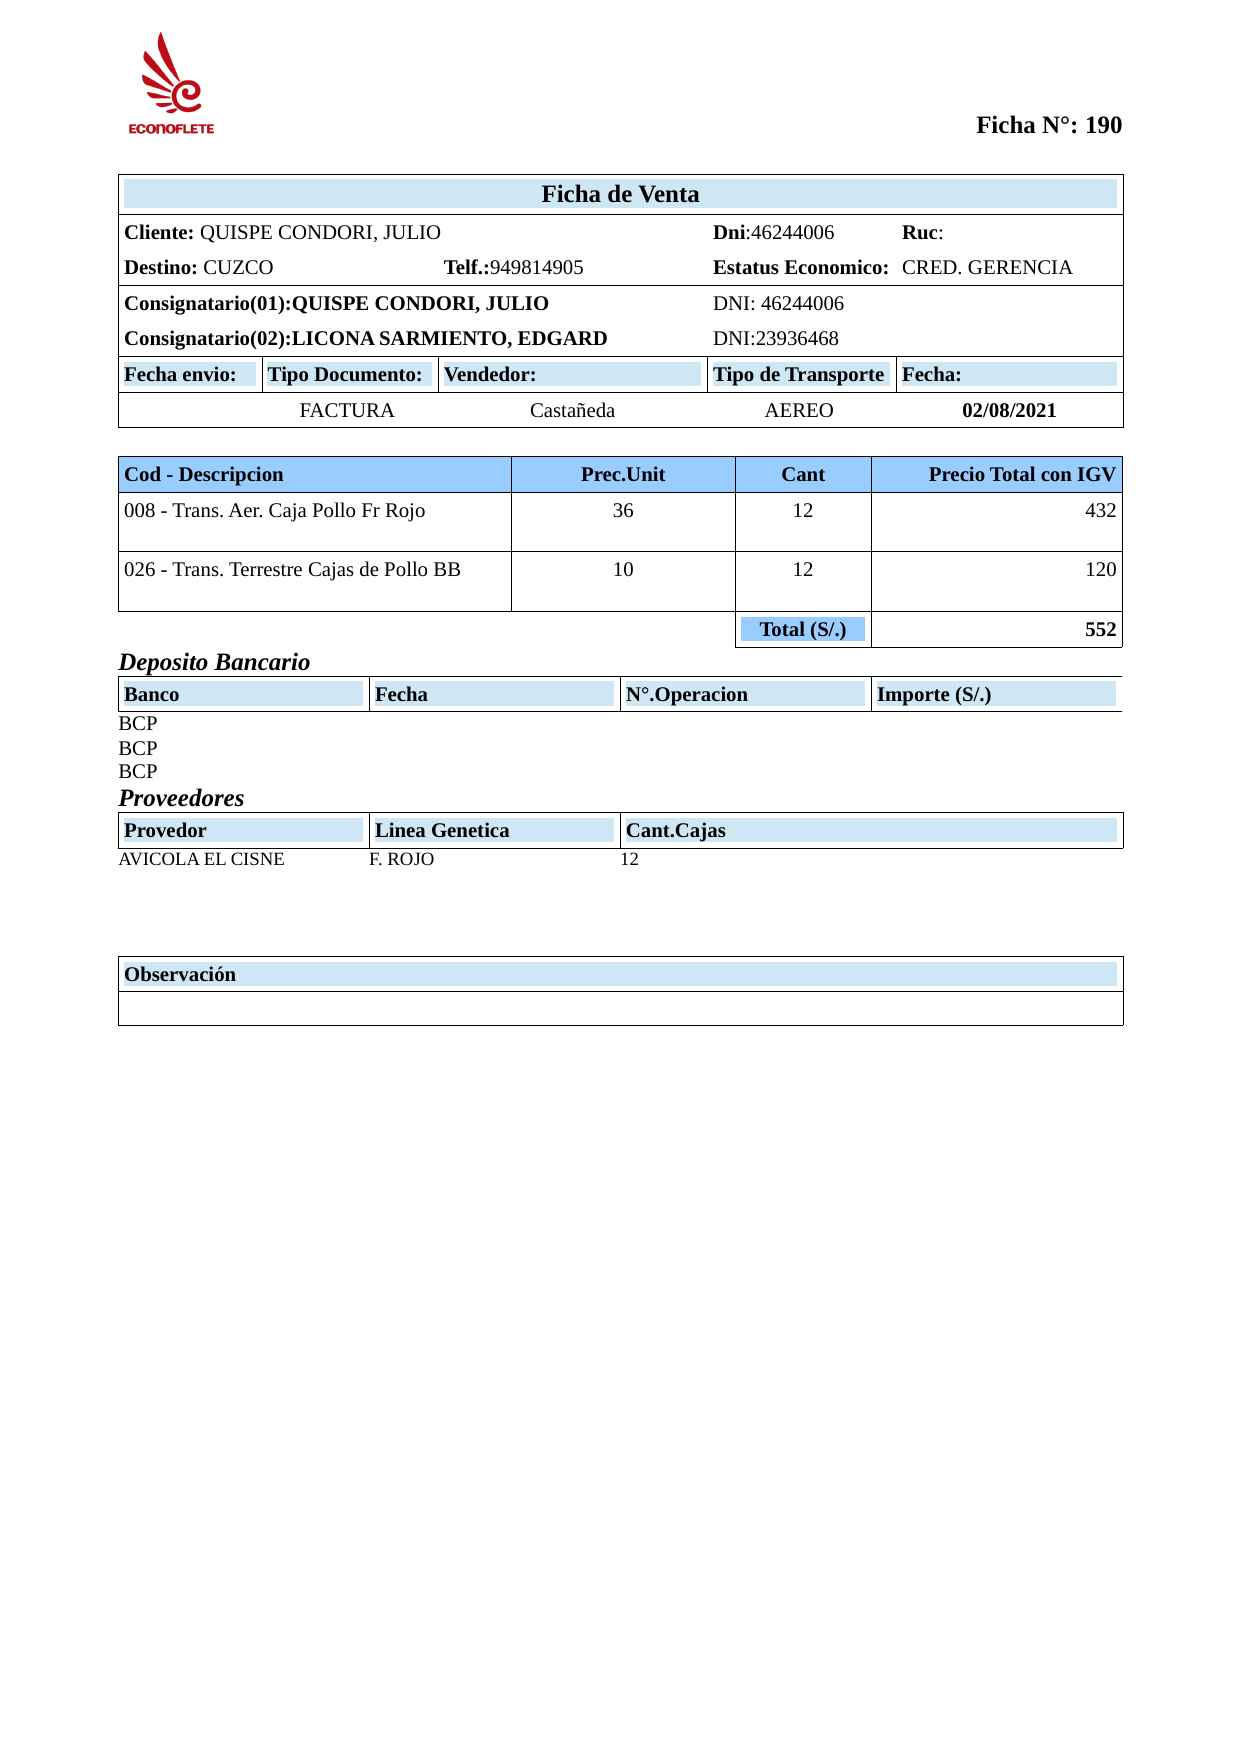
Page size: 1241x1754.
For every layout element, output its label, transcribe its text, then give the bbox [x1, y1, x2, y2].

table_cell [118, 870, 369, 891]
table_cell [871, 712, 1122, 735]
table_cell 12 [620, 849, 1123, 869]
table_cell [118, 913, 369, 934]
table_cell Vendedor: [439, 357, 707, 392]
table_cell 120 [872, 552, 1122, 611]
table_cell DNI: 46244006 [707, 286, 1123, 321]
text Deposito Bancario [118, 647, 1122, 676]
table_cell [369, 735, 620, 759]
table_cell BCP [118, 712, 369, 735]
table_header Prec.Unit [512, 457, 735, 492]
table_cell AEREO [707, 393, 896, 427]
table_cell [369, 891, 620, 913]
table_cell [119, 393, 262, 427]
table_cell Consignatario(01):QUISPE CONDORI, JULIO [119, 286, 707, 321]
table_cell Fecha: [897, 357, 1123, 392]
table_cell 432 [872, 493, 1122, 551]
table_header Precio Total con IGV [872, 457, 1122, 492]
table_cell [118, 612, 511, 647]
table_cell [620, 913, 1123, 934]
table_header Fecha [370, 677, 620, 711]
table_cell 10 [512, 552, 735, 611]
table_cell [620, 870, 1123, 891]
table_cell 008 - Trans. Aer. Caja Pollo Fr Rojo [119, 493, 511, 551]
table_header Ficha de Venta [119, 175, 1123, 214]
table_cell [620, 934, 1123, 956]
table_cell Telf.:949814905 [438, 249, 707, 285]
table_header Provedor [119, 813, 369, 848]
table_cell [369, 712, 620, 735]
table_cell [369, 870, 620, 891]
table_cell CRED. GERENCIA [896, 249, 1123, 285]
table_cell BCP [118, 735, 369, 759]
table_cell 552 [872, 612, 1122, 647]
table_cell [118, 934, 369, 956]
table_cell Fecha envio: [119, 357, 262, 392]
table_cell [118, 891, 369, 913]
table_cell Estatus Economico: [707, 249, 896, 285]
table_cell F. ROJO [369, 849, 620, 869]
table_cell FACTURA [262, 393, 438, 427]
table_header Cant [736, 457, 871, 492]
table_cell 36 [512, 493, 735, 551]
table_cell DNI:23936468 [707, 321, 1123, 356]
table_cell 026 - Trans. Terrestre Cajas de Pollo BB [119, 552, 511, 611]
table_cell [369, 913, 620, 934]
table_cell [369, 760, 620, 783]
table_cell Tipo Documento: [263, 357, 438, 392]
table_cell BCP [118, 760, 369, 783]
table_cell Tipo de Transporte [708, 357, 896, 392]
table_cell Consignatario(02):LICONA SARMIENTO, EDGARD [119, 321, 707, 356]
text Proveedores [118, 783, 1122, 812]
table_header Cod - Descripcion [119, 457, 511, 492]
table_cell [871, 760, 1122, 783]
table_cell [119, 992, 1123, 1024]
table_cell 02/08/2021 [896, 393, 1123, 427]
table_header N°.Operacion [621, 677, 871, 711]
table_cell [620, 891, 1123, 913]
table_cell AVICOLA EL CISNE [118, 849, 369, 869]
table_cell Cliente: QUISPE CONDORI, JULIO [119, 215, 707, 249]
table_header Observación [119, 957, 1123, 991]
table_cell [511, 612, 735, 647]
table_header Cant.Cajas [621, 813, 1123, 848]
table_cell Ruc: [896, 215, 1123, 249]
table_cell [620, 760, 871, 783]
picture [118, 31, 225, 134]
table_cell Dni:46244006 [707, 215, 896, 249]
table_cell Total (S/.) [736, 612, 871, 647]
table_cell [620, 735, 871, 759]
table_cell 12 [736, 552, 871, 611]
table_cell [620, 712, 871, 735]
table_header Banco [119, 677, 369, 711]
table_cell [369, 934, 620, 956]
table_cell Castañeda [438, 393, 707, 427]
table_cell [871, 735, 1122, 759]
table_header Linea Genetica [370, 813, 620, 848]
table_cell 12 [736, 493, 871, 551]
table_cell Destino: CUZCO [119, 249, 438, 285]
table_header Importe (S/.) [872, 677, 1122, 711]
